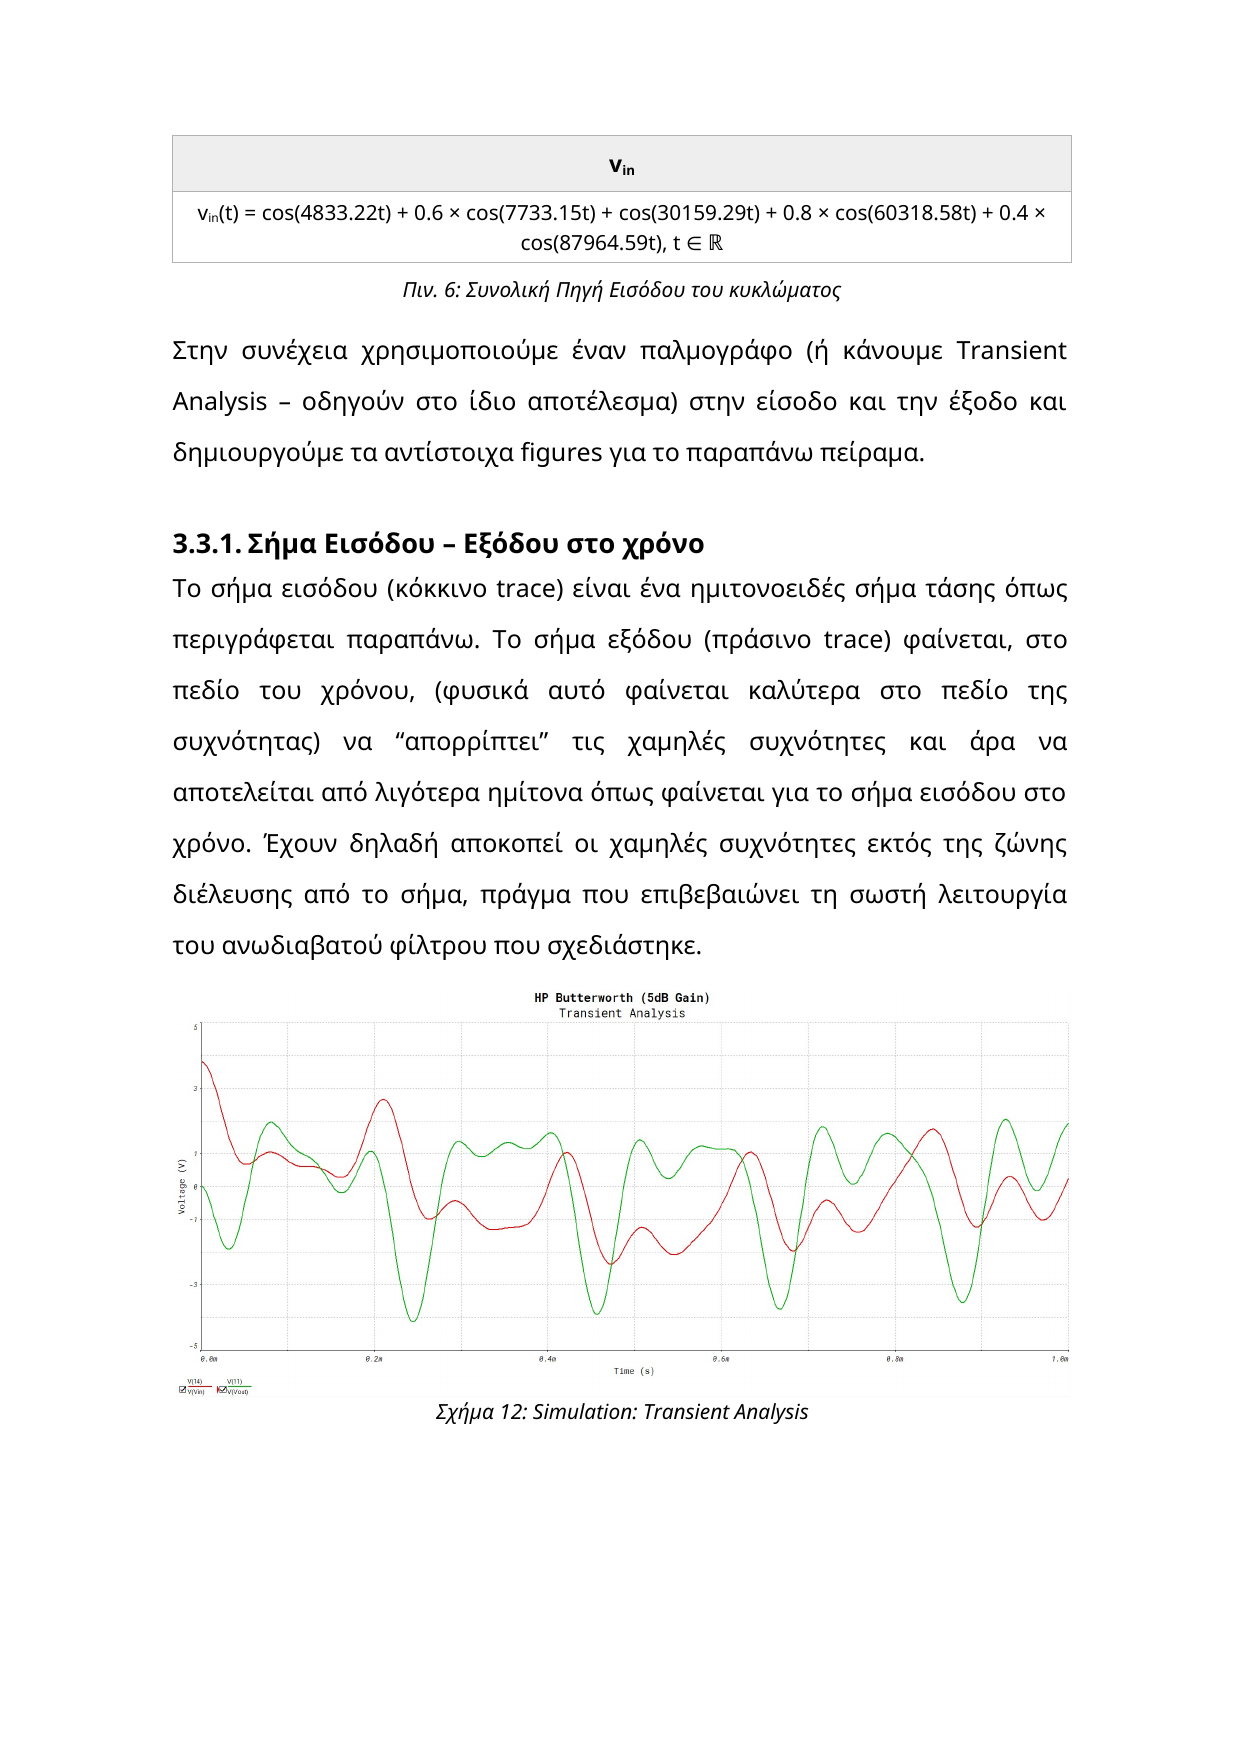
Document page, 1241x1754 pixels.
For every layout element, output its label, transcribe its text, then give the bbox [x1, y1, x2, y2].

text Το σήμα εισόδου (κόκκινο trace) είναι ένα ημιτονοειδές σήμα τάσης όπως περιγράφεται παραπάνω. Το σήμα εξόδου (πράσινο trace) φαίνεται, στο πεδίο του χρόνου, (φυσικά αυτό φαίνεται καλύτερα στο πεδίο της συχνότητας) να “απορρίπτει” τις χαμηλές συχνότητες και άρα να αποτελείται από λιγότερα ημίτονα όπως φαίνεται για το σήμα εισόδου στο χρόνο. Έχουν δηλαδή αποκοπεί οι χαμηλές συχνότητες εκτός της ζώνης διέλευσης από το σήμα, πράγμα που επιβεβαιώνει τη σωστή λειτουργία του ανωδιαβατού φίλτρου που σχεδιάστηκε. [172, 571, 1068, 962]
table_cell vin(t) = cos(4833.22t) + 0.6 × cos(7733.15t) + cos(30159.29t) + 0.8 × cos(60318.58t) + 0.4 × cos(87964.59t), t ∈ ℝ [173, 192, 1071, 262]
table_header vin [173, 136, 1071, 191]
text Πιν. 6: Συνολική Πηγή Εισόδου του κυκλώματος [172, 275, 1071, 304]
subtitle Σήμα Εισόδου – Εξόδου στο χρόνο [172, 525, 1068, 562]
picture [174, 990, 1071, 1397]
text Στην συνέχεια χρησιμοποιούμε έναν παλμογράφο (ή κάνουμε Transient Analysis – οδηγούν στο ίδιο αποτέλεσμα) στην είσοδο και την έξοδο και δημιουργούμε τα αντίστοιχα figures για το παραπάνω πείραμα. [172, 333, 1068, 469]
text Σχήμα 12: Simulation: Transient Analysis [172, 991, 1072, 1426]
